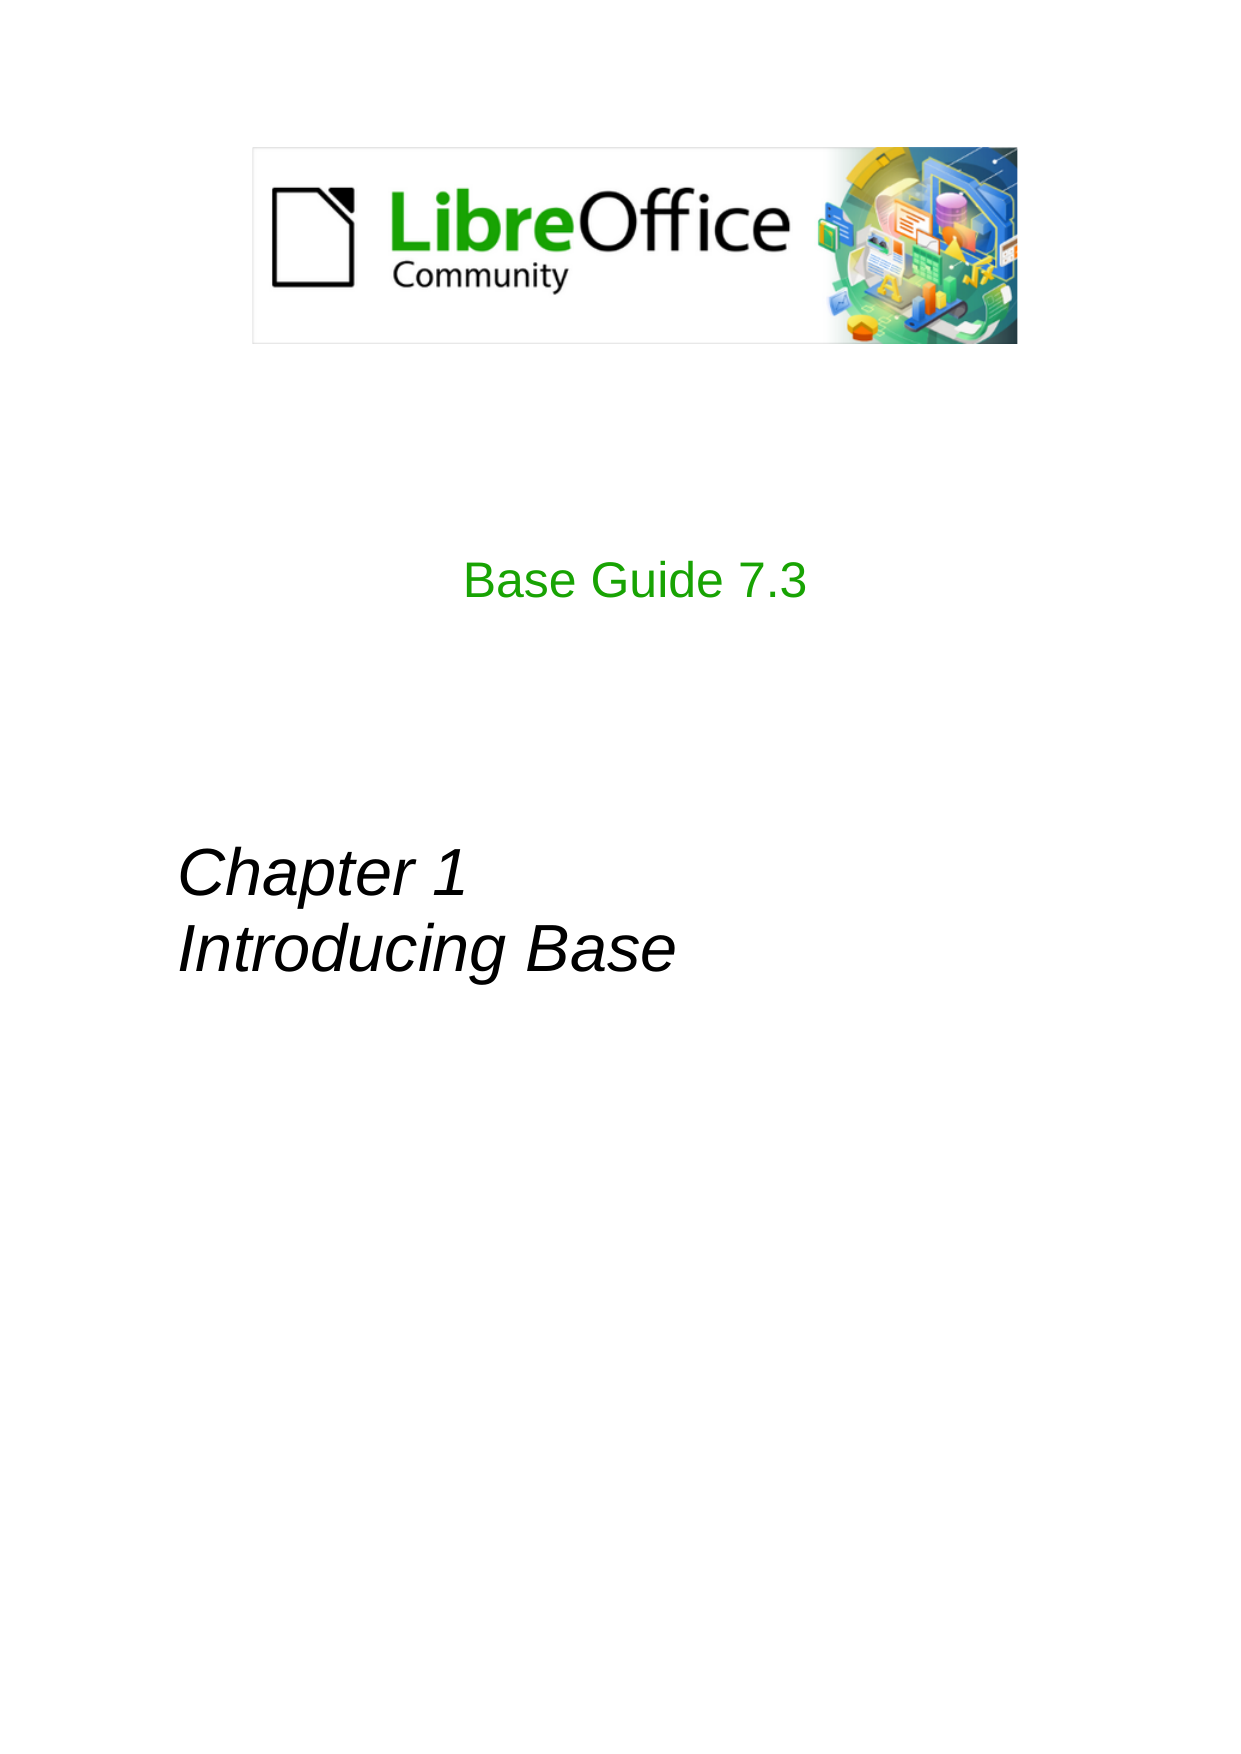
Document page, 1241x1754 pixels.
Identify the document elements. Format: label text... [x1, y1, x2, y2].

text Base Guide 7.3 [177, 550, 1093, 608]
picture [252, 147, 1018, 344]
title Chapter 1 Introducing Base [177, 833, 1093, 986]
